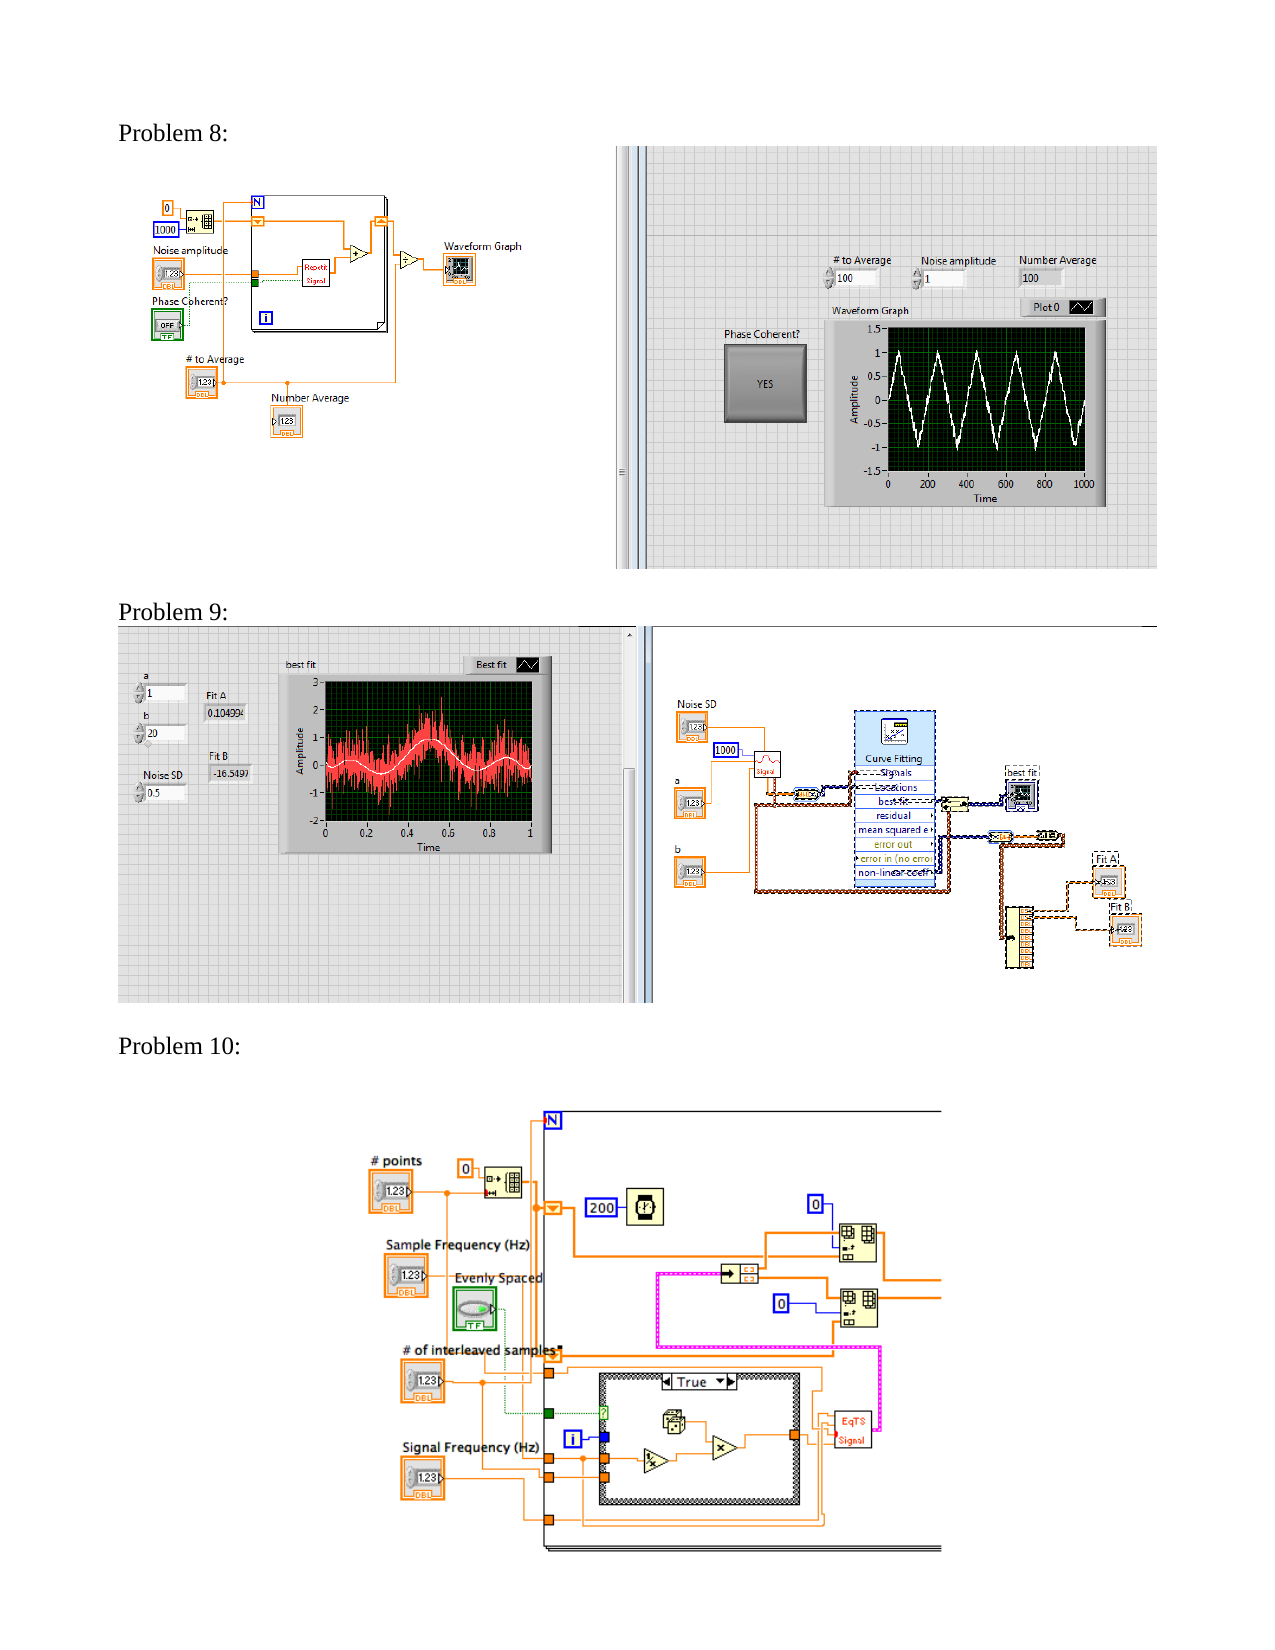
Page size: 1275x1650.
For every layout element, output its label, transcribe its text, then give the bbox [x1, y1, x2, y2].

picture [118, 146, 1157, 569]
text Problem 10: [118, 1031, 1157, 1060]
text Problem 8: [118, 118, 1157, 146]
text Problem 9: [118, 597, 1157, 626]
picture [118, 626, 1157, 1003]
picture [346, 1047, 942, 1593]
